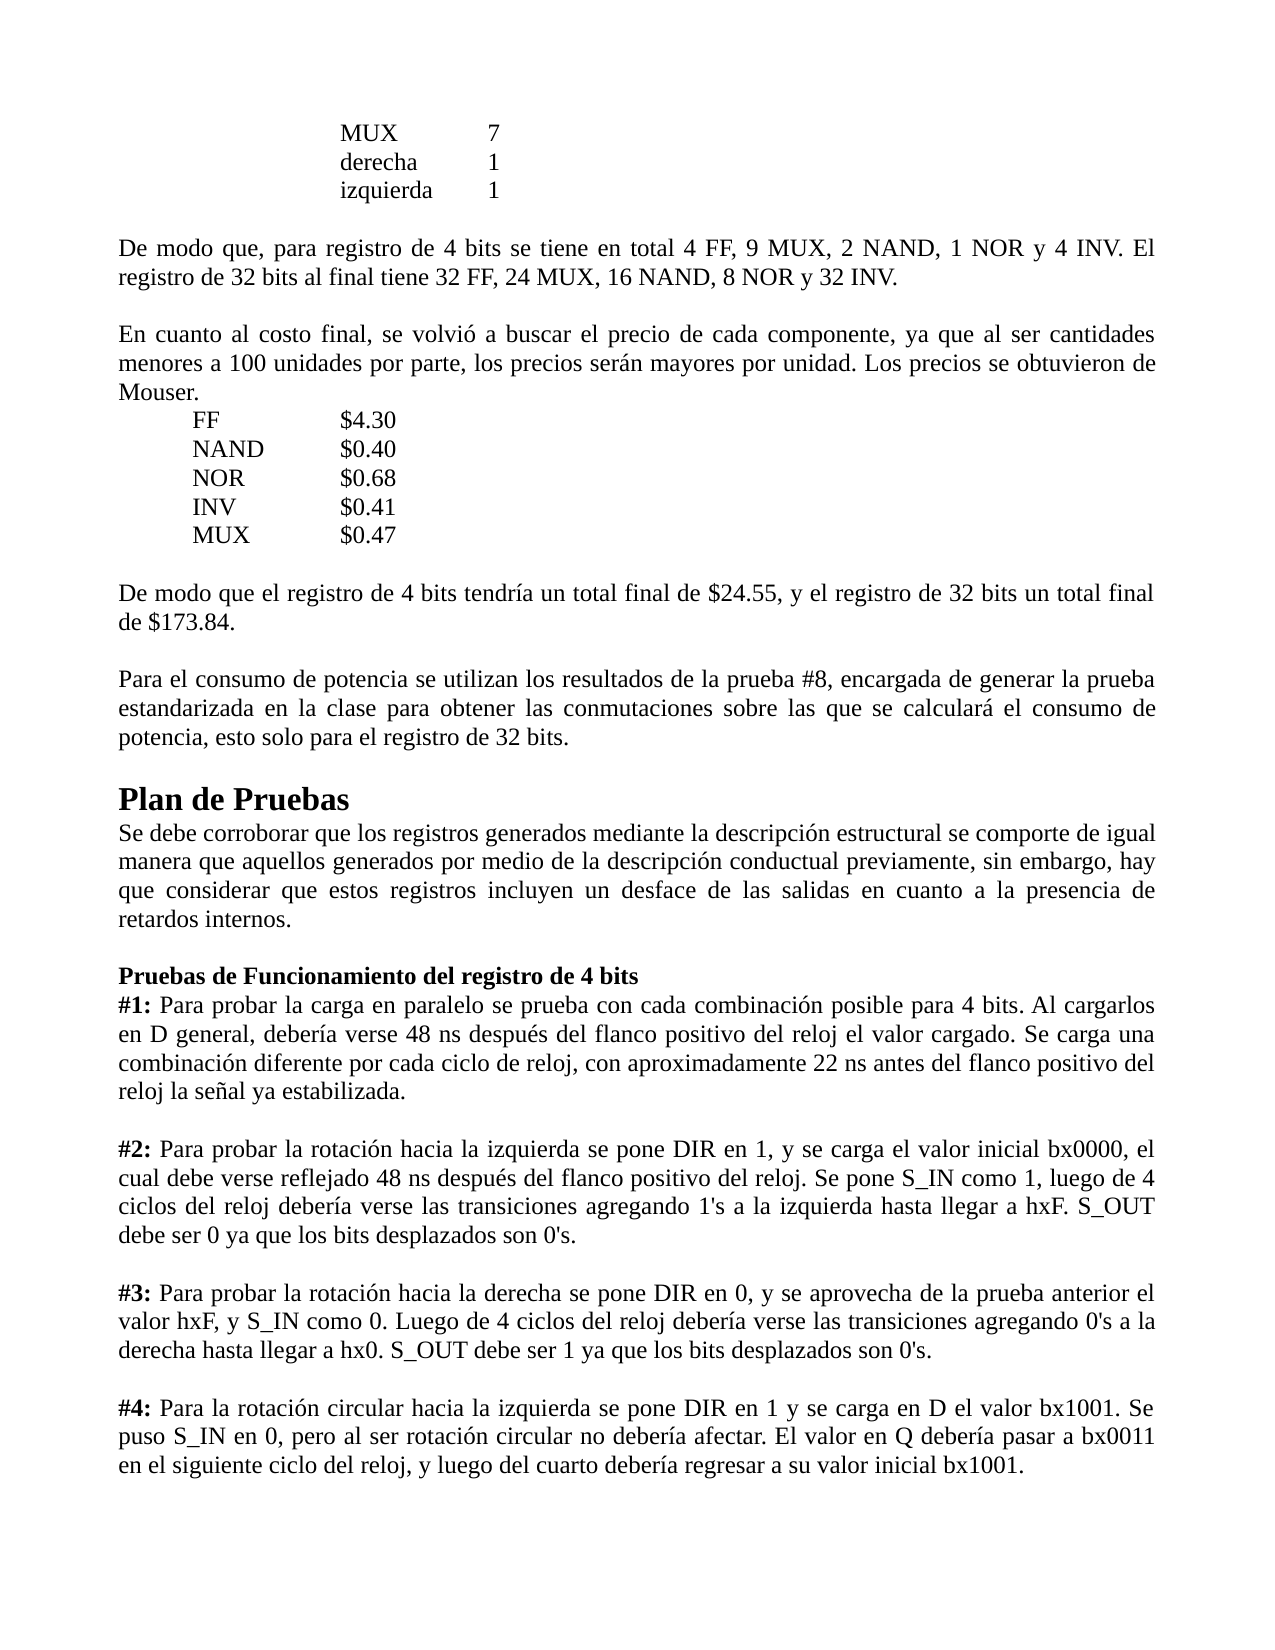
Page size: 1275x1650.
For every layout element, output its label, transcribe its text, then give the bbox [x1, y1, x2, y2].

text Para el consumo de potencia se utilizan los resultados de la prueba #8, encargada de generar la prueba estandarizada en la clase para obtener las conmutaciones sobre las que se calculará el consumo de potencia, esto solo para el registro de 32 bits. [118, 664, 1157, 751]
text NOR $0.68 [118, 463, 1157, 492]
text Pruebas de Funcionamiento del registro de 4 bits [118, 961, 1157, 990]
text MUX $0.47 [118, 521, 1157, 549]
text #2: Para probar la rotación hacia la izquierda se pone DIR en 1, y se carga el valor inicial bx0000, el cual debe verse reflejado 48 ns después del flanco positivo del reloj. Se pone S_IN como 1, luego de 4 ciclos del reloj debería verse las transiciones agregando 1's a la izquierda hasta llegar a hxF. S_OUT debe ser 0 ya que los bits desplazados son 0's. [118, 1134, 1157, 1249]
text #1: Para probar la carga en paralelo se prueba con cada combinación posible para 4 bits. Al cargarlos en D general, debería verse 48 ns después del flanco positivo del reloj el valor cargado. Se carga una combinación diferente por cada ciclo de reloj, con aproximadamente 22 ns antes del flanco positivo del reloj la señal ya estabilizada. [118, 990, 1157, 1105]
text izquierda 1 [118, 176, 1157, 204]
text De modo que, para registro de 4 bits se tiene en total 4 FF, 9 MUX, 2 NAND, 1 NOR y 4 INV. El registro de 32 bits al final tiene 32 FF, 24 MUX, 16 NAND, 8 NOR y 32 INV. [118, 233, 1157, 291]
text Se debe corroborar que los registros generados mediante la descripción estructural se comporte de igual manera que aquellos generados por medio de la descripción conductual previamente, sin embargo, hay que considerar que estos registros incluyen un desface de las salidas en cuanto a la presencia de retardos internos. [118, 818, 1157, 933]
text MUX 7 [118, 118, 1157, 147]
text NAND $0.40 [118, 434, 1157, 463]
text En cuanto al costo final, se volvió a buscar el precio de cada componente, ya que al ser cantidades menores a 100 unidades por parte, los precios serán mayores por unidad. Los precios se obtuvieron de Mouser. [118, 319, 1157, 406]
text De modo que el registro de 4 bits tendría un total final de $24.55, y el registro de 32 bits un total final de $173.84. [118, 578, 1157, 636]
text derecha 1 [118, 147, 1157, 176]
text #4: Para la rotación circular hacia la izquierda se pone DIR en 1 y se carga en D el valor bx1001. Se puso S_IN en 0, pero al ser rotación circular no debería afectar. El valor en Q debería pasar a bx0011 en el siguiente ciclo del reloj, y luego del cuarto debería regresar a su valor inicial bx1001. [118, 1393, 1157, 1479]
text INV $0.41 [118, 492, 1157, 521]
text Plan de Pruebas [118, 779, 1157, 818]
text #3: Para probar la rotación hacia la derecha se pone DIR en 0, y se aprovecha de la prueba anterior el valor hxF, y S_IN como 0. Luego de 4 ciclos del reloj debería verse las transiciones agregando 0's a la derecha hasta llegar a hx0. S_OUT debe ser 1 ya que los bits desplazados son 0's. [118, 1278, 1157, 1364]
text FF $4.30 [118, 406, 1157, 434]
